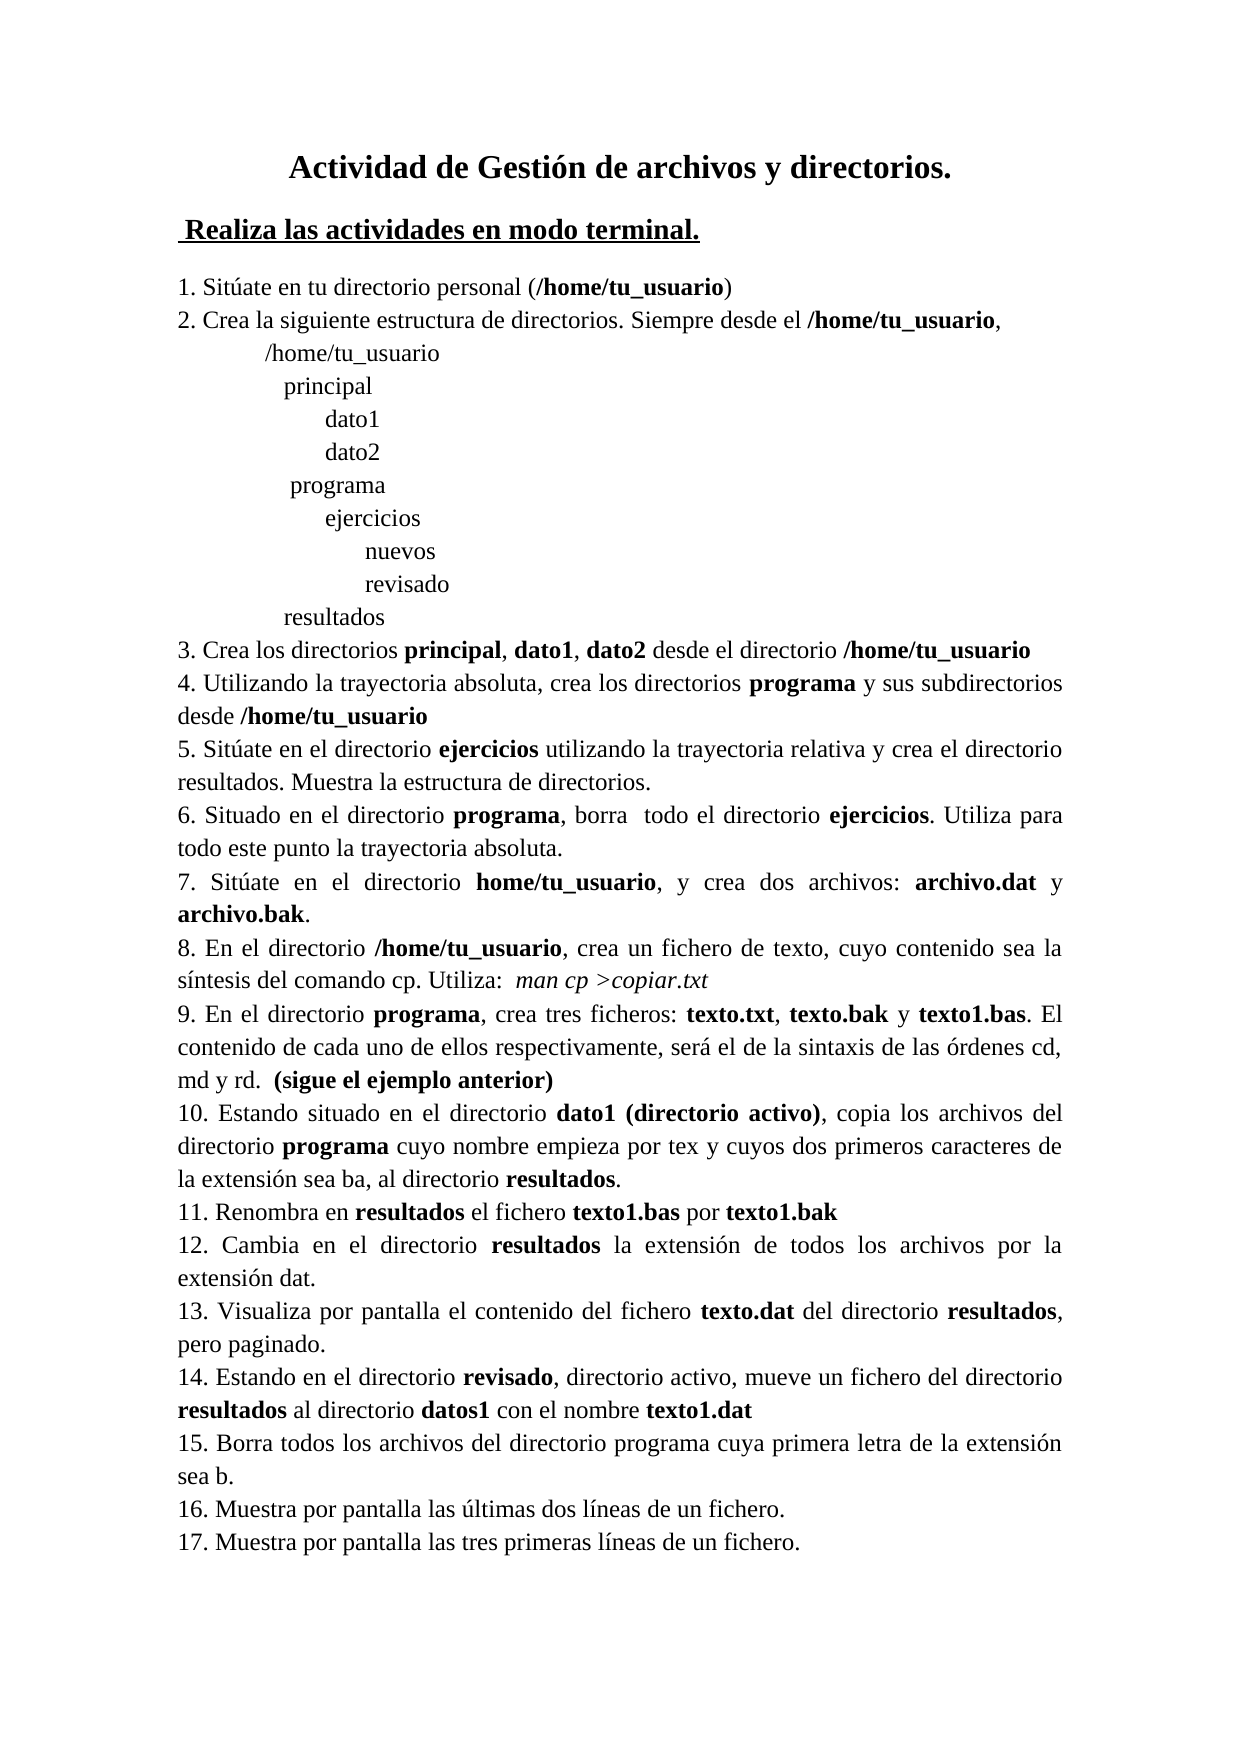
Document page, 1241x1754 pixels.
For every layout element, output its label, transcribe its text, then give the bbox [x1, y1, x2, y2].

text Actividad de Gestión de archivos y directorios. [177, 148, 1063, 186]
text nuevos [177, 536, 1063, 565]
text 7. Sitúate en el directorio home/tu_usuario, y crea dos archivos: archivo.dat y archivo.bak. [177, 867, 1063, 928]
text resultados [177, 602, 1063, 631]
text 9. En el directorio programa, crea tres ficheros: texto.txt, texto.bak y texto1.bas. El contenido de cada uno de ellos respectivamente, será el de la sintaxis de las órdenes cd, md y rd. (sigue el ejemplo anterior) [177, 999, 1063, 1093]
text programa [177, 470, 1063, 499]
text ejercicios [177, 503, 1063, 532]
text revisado [177, 569, 1063, 598]
text 5. Sitúate en el directorio ejercicios utilizando la trayectoria relativa y crea el directorio resultados. Muestra la estructura de directorios. [177, 734, 1063, 796]
text 4. Utilizando la trayectoria absoluta, crea los directorios programa y sus subdirectorios desde /home/tu_usuario [177, 668, 1063, 730]
text 15. Borra todos los archivos del directorio programa cuya primera letra de la extensión sea b. [177, 1428, 1063, 1490]
text 16. Muestra por pantalla las últimas dos líneas de un fichero. [177, 1494, 1063, 1523]
text 14. Estando en el directorio revisado, directorio activo, mueve un fichero del directorio resultados al directorio datos1 con el nombre texto1.dat [177, 1362, 1063, 1424]
text dato1 [177, 404, 1063, 433]
text 1. Sitúate en tu directorio personal (/home/tu_usuario) [177, 272, 1063, 301]
text principal [177, 371, 1063, 400]
text 12. Cambia en el directorio resultados la extensión de todos los archivos por la extensión dat. [177, 1230, 1063, 1292]
text 17. Muestra por pantalla las tres primeras líneas de un fichero. [177, 1527, 1063, 1556]
text 13. Visualiza por pantalla el contenido del fichero texto.dat del directorio resultados, pero paginado. [177, 1296, 1063, 1358]
text Realiza las actividades en modo terminal. [177, 212, 1063, 246]
text /home/tu_usuario [177, 338, 1063, 367]
text dato2 [177, 437, 1063, 466]
text 3. Crea los directorios principal, dato1, dato2 desde el directorio /home/tu_usuario [177, 635, 1063, 664]
text 8. En el directorio /home/tu_usuario, crea un fichero de texto, cuyo contenido sea la síntesis del comando cp. Utiliza: man cp >copiar.txt [177, 933, 1063, 994]
text 2. Crea la siguiente estructura de directorios. Siempre desde el /home/tu_usuario, [177, 305, 1063, 334]
text 11. Renombra en resultados el fichero texto1.bas por texto1.bak [177, 1197, 1063, 1226]
text 10. Estando situado en el directorio dato1 (directorio activo), copia los archivos del directorio programa cuyo nombre empieza por tex y cuyos dos primeros caracteres de la extensión sea ba, al directorio resultados. [177, 1098, 1063, 1192]
text 6. Situado en el directorio programa, borra todo el directorio ejercicios. Utiliza para todo este punto la trayectoria absoluta. [177, 801, 1063, 862]
